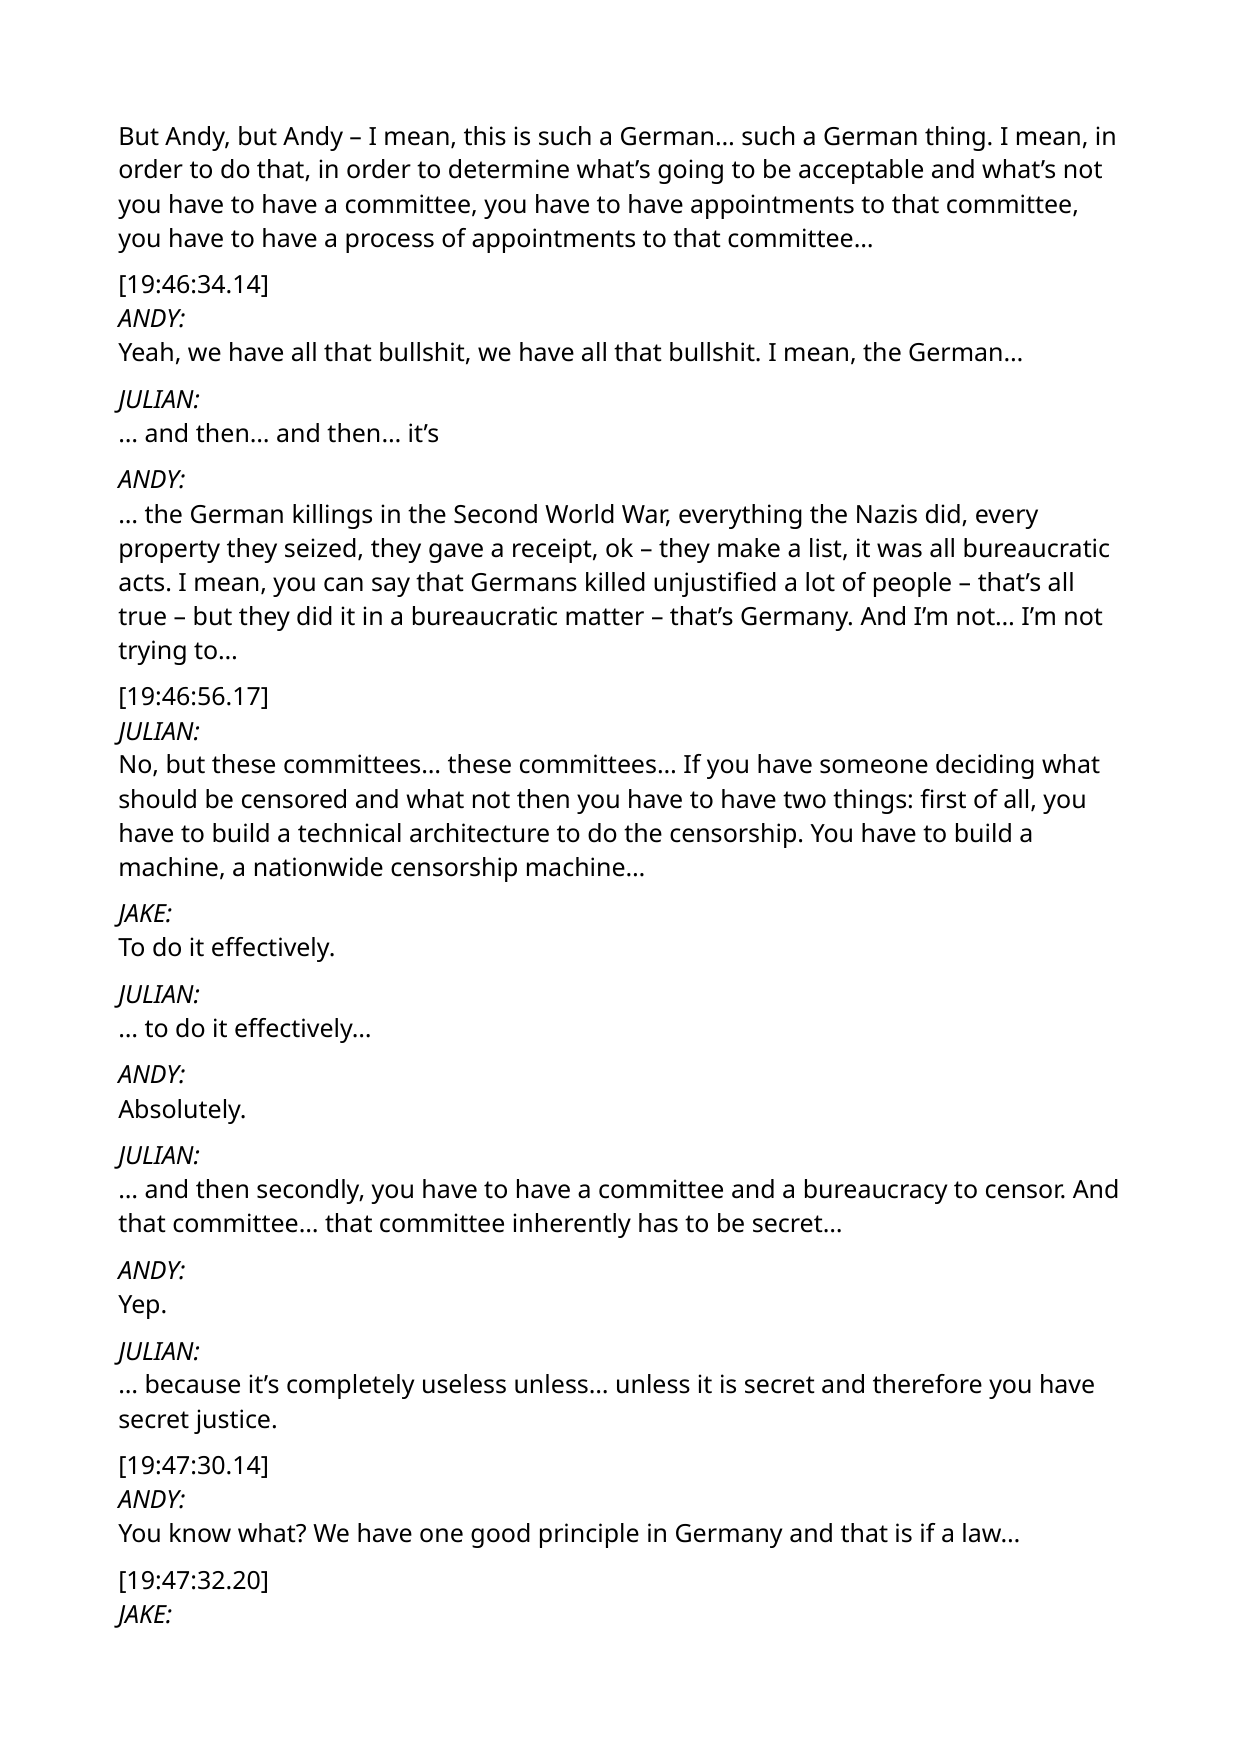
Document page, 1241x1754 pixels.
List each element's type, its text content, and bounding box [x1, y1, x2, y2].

text JULIAN: … and then secondly, you have to have a committee and a bureaucracy to censor. And that committee… that committee inherently has to be secret… [118, 1138, 1122, 1240]
text JULIAN: … and then… and then… it’s [118, 382, 1122, 450]
text ANDY: … the German killings in the Second World War, everything the Nazis did, every property they seized, they gave a receipt, ok – they make a list, it was all bureaucratic acts. I mean, you can say that Germans killed unjustified a lot of people – that’s all true – but they did it in a bureaucratic matter – that’s Germany. And I’m not… I’m not trying to… [118, 462, 1122, 667]
text JULIAN: … to do it effectively… [118, 977, 1122, 1045]
text ANDY: Yep. [118, 1252, 1122, 1321]
text [19:47:32.20] JAKE: [118, 1562, 1122, 1631]
text [19:46:56.17] JULIAN: No, but these committees… these committees… If you have someone deciding what should be censored and what not then you have to have two things: first of all, you have to build a technical architecture to do the censorship. You have to build a machine, a nationwide censorship machine… [118, 679, 1122, 883]
text [19:46:34.14] ANDY: Yeah, we have all that bullshit, we have all that bullshit. I mean, the German… [118, 267, 1122, 369]
text JULIAN: … because it’s completely useless unless… unless it is secret and therefore you have secret justice. [118, 1333, 1122, 1435]
text JAKE: To do it effectively. [118, 896, 1122, 964]
text But Andy, but Andy – I mean, this is such a German… such a German thing. I mean, in order to do that, in order to determine what’s going to be acceptable and what’s not you have to have a committee, you have to have appointments to that committee, you have to have a process of appointments to that committee… [118, 118, 1122, 254]
text ANDY: Absolutely. [118, 1057, 1122, 1125]
text [19:47:30.14] ANDY: You know what? We have one good principle in Germany and that is if a law… [118, 1448, 1122, 1550]
